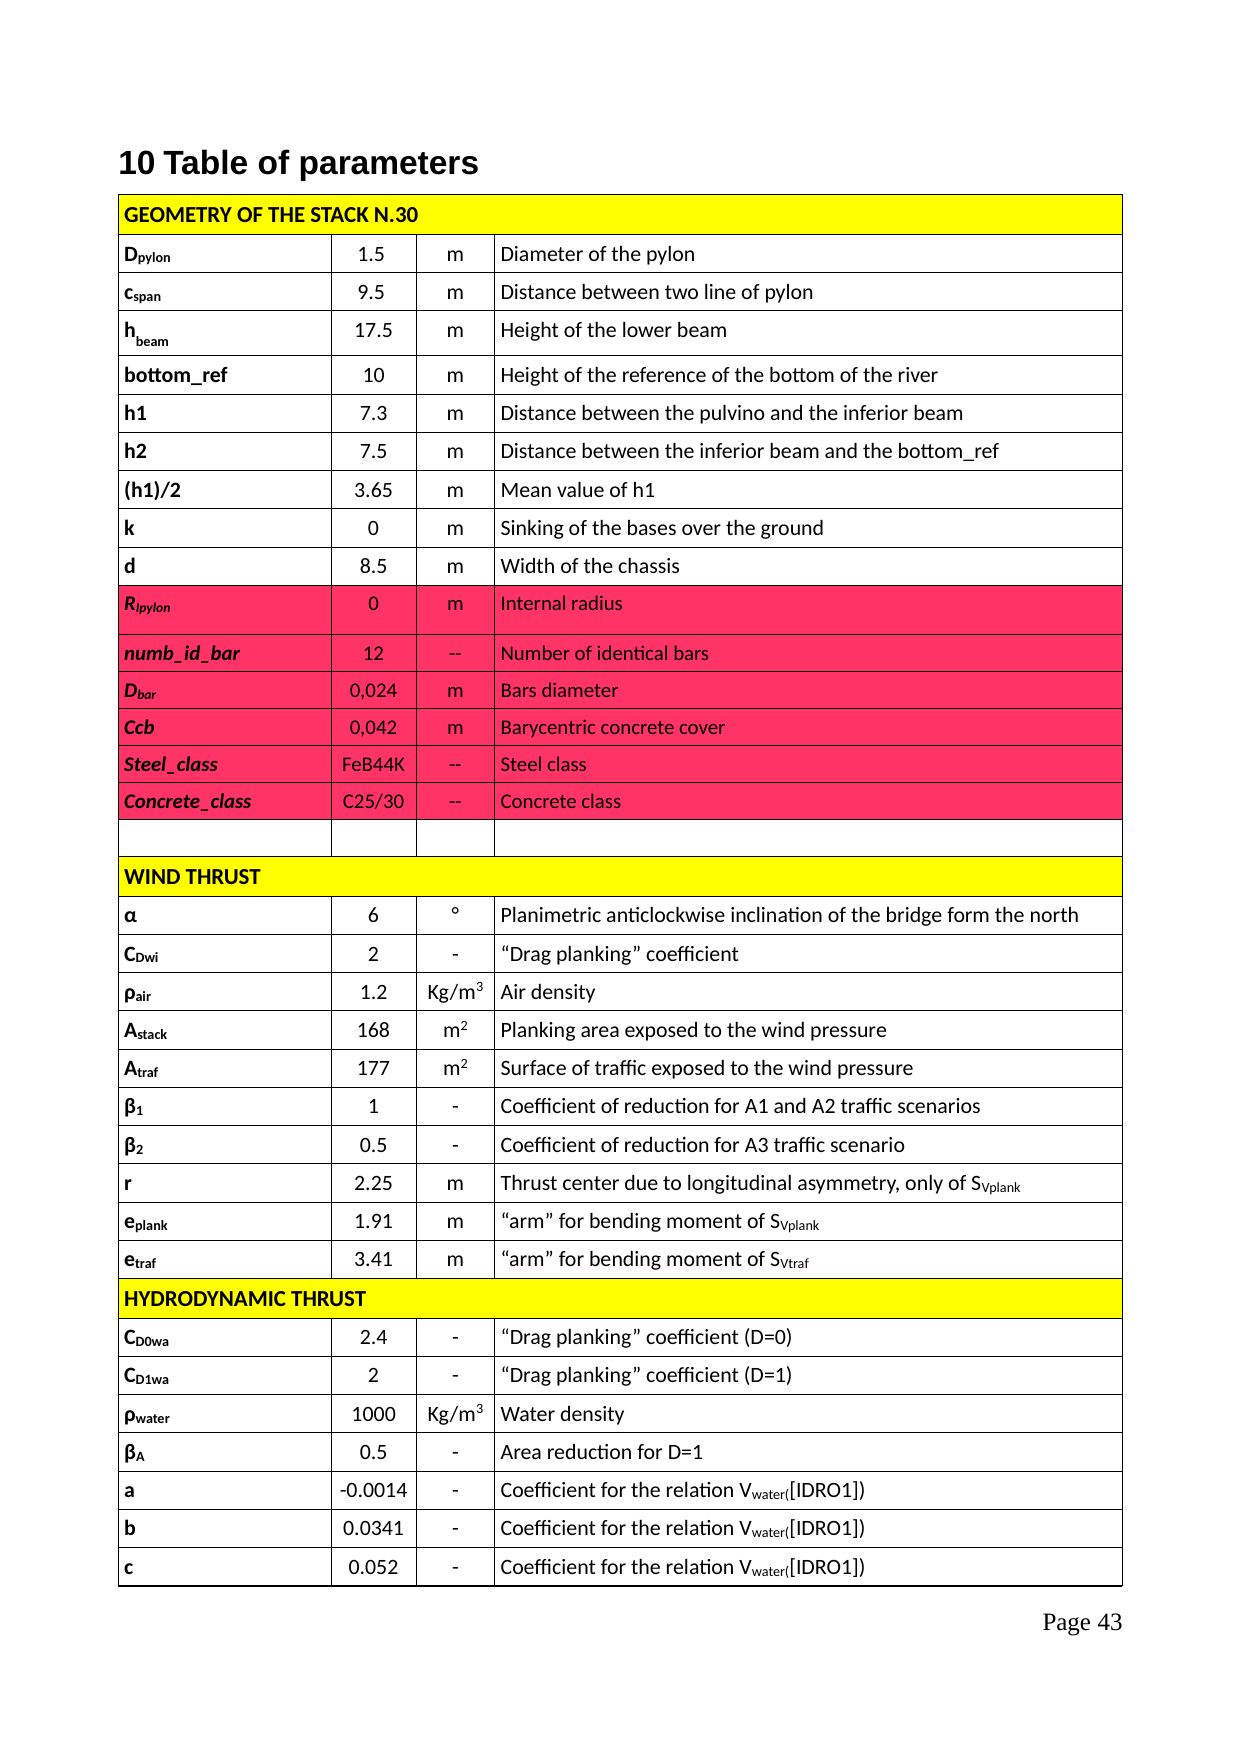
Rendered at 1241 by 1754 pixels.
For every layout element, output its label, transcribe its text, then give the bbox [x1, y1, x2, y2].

table_cell CD1wa [119, 1357, 331, 1394]
table_cell 1.5 [332, 235, 416, 272]
table_cell Internal radius [495, 586, 1122, 634]
table_cell RIpylon [119, 586, 331, 634]
table_cell β2 [119, 1126, 331, 1163]
table_cell β1 [119, 1088, 331, 1125]
table_cell - [417, 935, 494, 972]
table_cell Concrete_class [119, 783, 331, 819]
table_cell Kg/m3 [417, 973, 494, 1010]
table_cell Bars diameter [495, 672, 1122, 708]
table_cell - [417, 1433, 494, 1471]
table_cell Width of the chassis [495, 548, 1122, 585]
table_cell HYDRODYNAMIC THRUST [119, 1279, 1122, 1318]
table_cell cspan [119, 273, 331, 310]
table_cell 0.5 [332, 1433, 416, 1471]
table_cell Coefficient for the relation Vwater([IDRO1]) [495, 1548, 1122, 1585]
table_cell Dbar [119, 672, 331, 708]
table_cell 0,024 [332, 672, 416, 708]
table_cell - [417, 1548, 494, 1585]
table_cell Dpylon [119, 235, 331, 272]
table_cell FeB44K [332, 746, 416, 782]
table_cell c [119, 1548, 331, 1585]
table_cell numb_id_bar [119, 635, 331, 671]
table_cell Distance between the inferior beam and the bottom_ref [495, 433, 1122, 470]
table_cell 2.25 [332, 1164, 416, 1202]
table_cell Mean value of h1 [495, 471, 1122, 508]
table_cell hbeam [119, 311, 331, 355]
table_cell Steel_class [119, 746, 331, 782]
table_cell Coefficient of reduction for A3 traffic scenario [495, 1126, 1122, 1163]
table_cell 8.5 [332, 548, 416, 585]
table_cell m2 [417, 1050, 494, 1087]
table_cell m [417, 356, 494, 394]
table_cell Height of the reference of the bottom of the river [495, 356, 1122, 394]
table_cell 0,042 [332, 709, 416, 745]
table_cell etraf [119, 1241, 331, 1278]
table_cell Barycentric concrete cover [495, 709, 1122, 745]
table_cell -- [417, 635, 494, 671]
table_cell ρwater [119, 1395, 331, 1432]
table_cell 12 [332, 635, 416, 671]
table_cell Planking area exposed to the wind pressure [495, 1011, 1122, 1049]
table_cell Astack [119, 1011, 331, 1049]
table_cell 168 [332, 1011, 416, 1049]
table_cell 2 [332, 1357, 416, 1394]
table_cell k [119, 509, 331, 547]
table_cell 0.052 [332, 1548, 416, 1585]
table_cell Water density [495, 1395, 1122, 1432]
table_cell m [417, 1241, 494, 1278]
table_header GEOMETRY OF THE STACK N.30 [119, 195, 1122, 234]
table_cell CDwi [119, 935, 331, 972]
table_cell b [119, 1510, 331, 1547]
table_cell eplank [119, 1203, 331, 1240]
table_cell - [417, 1126, 494, 1163]
table_cell m [417, 1203, 494, 1240]
table_cell m [417, 709, 494, 745]
table_cell Thrust center due to longitudinal asymmetry, only of SVplank [495, 1164, 1122, 1202]
table_cell Atraf [119, 1050, 331, 1087]
table_cell 6 [332, 897, 416, 934]
table_cell -- [417, 783, 494, 819]
table_cell Coefficient for the relation Vwater([IDRO1]) [495, 1472, 1122, 1509]
table_cell 177 [332, 1050, 416, 1087]
table_cell 0.5 [332, 1126, 416, 1163]
subtitle Table of parameters [118, 143, 1122, 182]
table_cell Planimetric anticlockwise inclination of the bridge form the north [495, 897, 1122, 934]
table_cell “arm” for bending moment of SVtraf [495, 1241, 1122, 1278]
table_cell α [119, 897, 331, 934]
table_cell Diameter of the pylon [495, 235, 1122, 272]
table_cell Distance between two line of pylon [495, 273, 1122, 310]
table_cell m [417, 1164, 494, 1202]
table_cell 1.2 [332, 973, 416, 1010]
table_cell 9.5 [332, 273, 416, 310]
table_cell CD0wa [119, 1319, 331, 1356]
table_cell [417, 820, 494, 856]
table_cell m2 [417, 1011, 494, 1049]
table_cell h2 [119, 433, 331, 470]
table_cell 1000 [332, 1395, 416, 1432]
table_cell Number of identical bars [495, 635, 1122, 671]
table_cell Coefficient of reduction for A1 and A2 traffic scenarios [495, 1088, 1122, 1125]
table_cell [495, 820, 1122, 856]
table_cell 2.4 [332, 1319, 416, 1356]
table_cell h1 [119, 395, 331, 432]
table_cell - [417, 1319, 494, 1356]
table_cell Surface of traffic exposed to the wind pressure [495, 1050, 1122, 1087]
table_cell m [417, 395, 494, 432]
table_cell d [119, 548, 331, 585]
table_cell m [417, 273, 494, 310]
table_cell -- [417, 746, 494, 782]
table_cell βA [119, 1433, 331, 1471]
table_cell 3.41 [332, 1241, 416, 1278]
table_cell “Drag planking” coefficient (D=0) [495, 1319, 1122, 1356]
table_cell 0 [332, 509, 416, 547]
table_cell m [417, 235, 494, 272]
table_cell “arm” for bending moment of SVplank [495, 1203, 1122, 1240]
table_cell Sinking of the bases over the ground [495, 509, 1122, 547]
table_cell 1 [332, 1088, 416, 1125]
table_cell 10 [332, 356, 416, 394]
table_cell Steel class [495, 746, 1122, 782]
table_cell WIND THRUST [119, 857, 1122, 896]
table_cell [119, 820, 331, 856]
table_cell Concrete class [495, 783, 1122, 819]
table_cell - [417, 1510, 494, 1547]
table_cell Distance between the pulvino and the inferior beam [495, 395, 1122, 432]
table_cell - [417, 1357, 494, 1394]
table_cell 17.5 [332, 311, 416, 355]
table_cell Air density [495, 973, 1122, 1010]
table_cell Area reduction for D=1 [495, 1433, 1122, 1471]
table_cell C25/30 [332, 783, 416, 819]
table_cell m [417, 509, 494, 547]
table_cell - [417, 1472, 494, 1509]
table_cell bottom_ref [119, 356, 331, 394]
table_cell m [417, 548, 494, 585]
table_cell [332, 820, 416, 856]
table_cell 0 [332, 586, 416, 634]
table_cell -0.0014 [332, 1472, 416, 1509]
table_cell m [417, 433, 494, 470]
table_cell “Drag planking” coefficient [495, 935, 1122, 972]
table_cell m [417, 311, 494, 355]
table_cell - [417, 1088, 494, 1125]
table_cell r [119, 1164, 331, 1202]
table_cell Ccb [119, 709, 331, 745]
table_cell 1.91 [332, 1203, 416, 1240]
table_cell 0.0341 [332, 1510, 416, 1547]
table_cell m [417, 672, 494, 708]
table_cell 2 [332, 935, 416, 972]
table_cell a [119, 1472, 331, 1509]
table_cell Height of the lower beam [495, 311, 1122, 355]
table_cell 7.5 [332, 433, 416, 470]
table_cell 3.65 [332, 471, 416, 508]
table_cell (h1)/2 [119, 471, 331, 508]
table_cell “Drag planking” coefficient (D=1) [495, 1357, 1122, 1394]
table_cell ° [417, 897, 494, 934]
table_cell Kg/m3 [417, 1395, 494, 1432]
table_cell m [417, 586, 494, 634]
table_cell 7.3 [332, 395, 416, 432]
table_cell ρair [119, 973, 331, 1010]
table_cell m [417, 471, 494, 508]
table_cell Coefficient for the relation Vwater([IDRO1]) [495, 1510, 1122, 1547]
